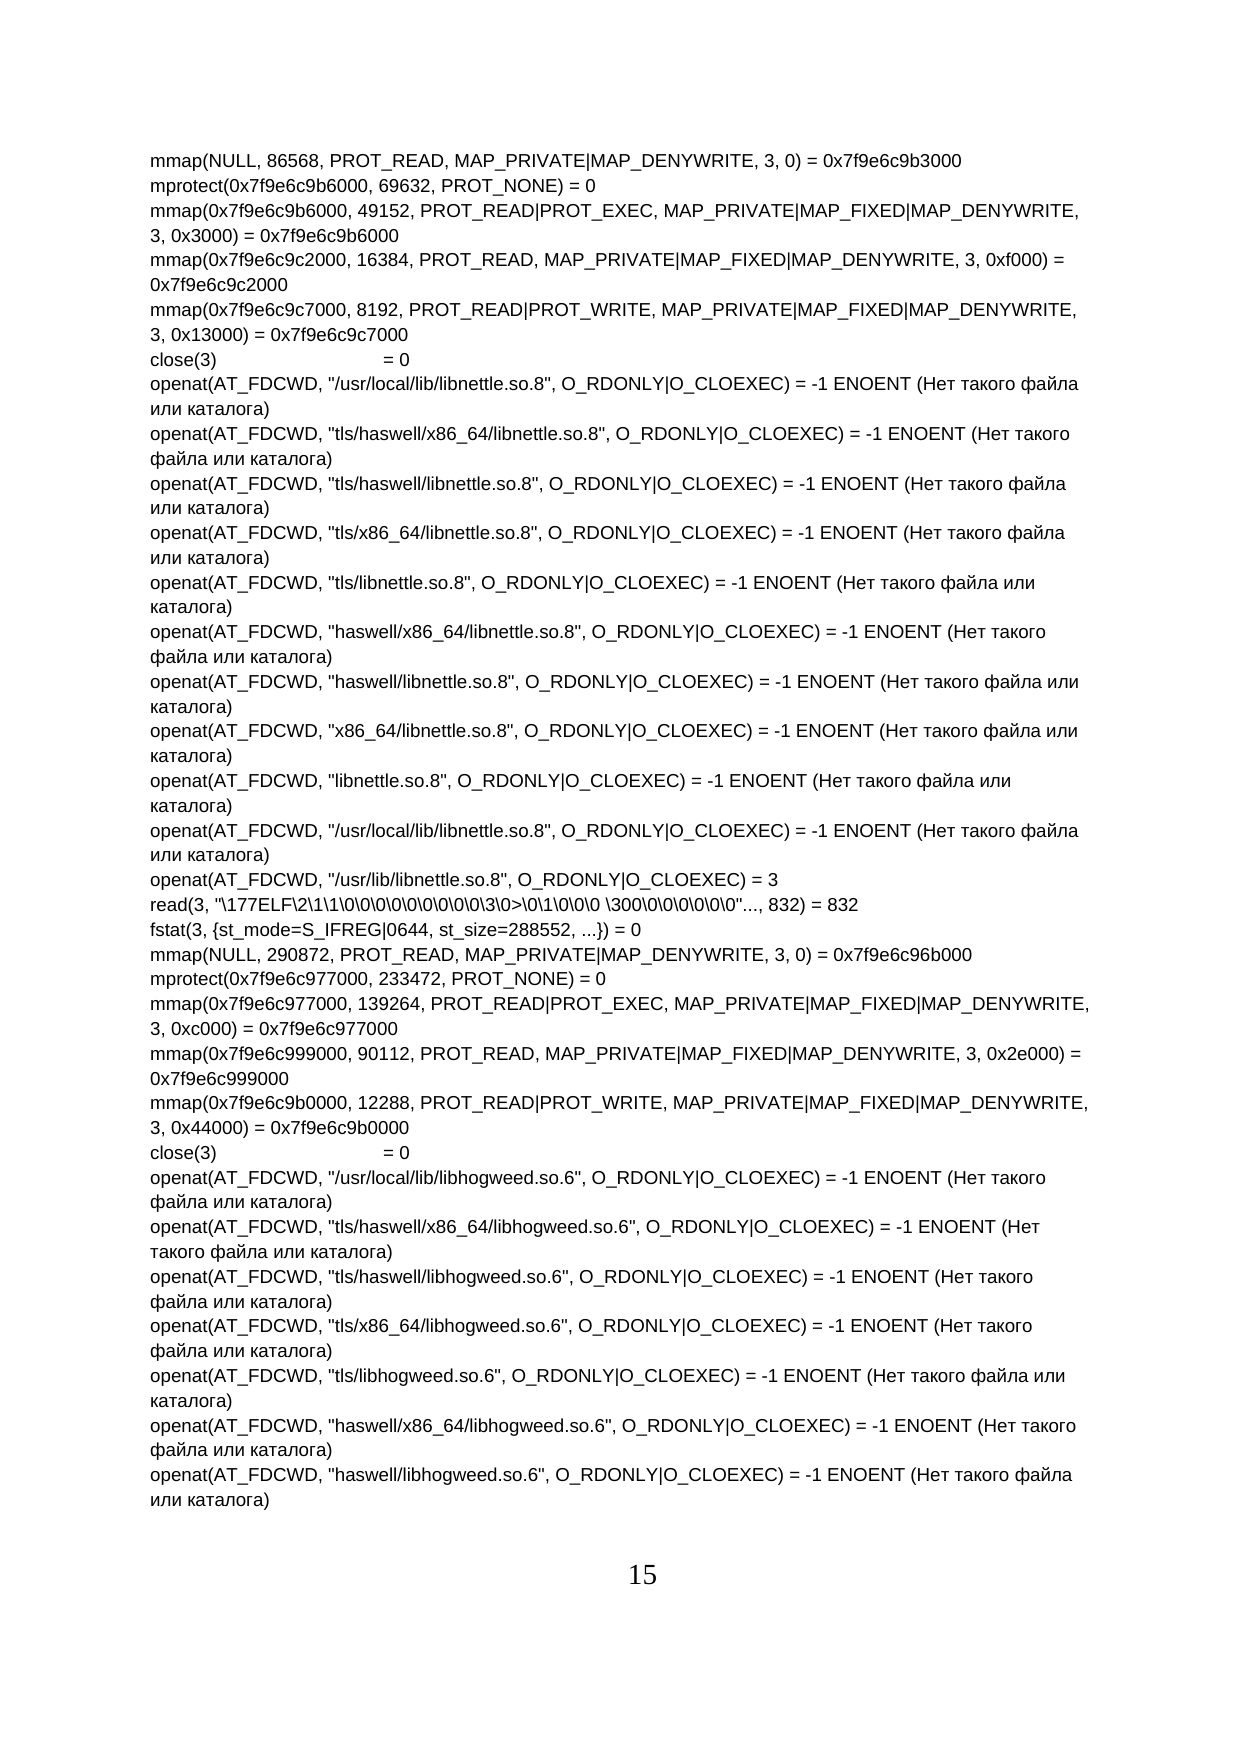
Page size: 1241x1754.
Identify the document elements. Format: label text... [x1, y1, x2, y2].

text openat(AT_FDCWD, "tls/haswell/x86_64/libhogweed.so.6", O_RDONLY|O_CLOEXEC) = -1 ENOENT (Нет такого файла или каталога) [150, 1216, 1091, 1262]
text openat(AT_FDCWD, "haswell/x86_64/libhogweed.so.6", O_RDONLY|O_CLOEXEC) = -1 ENOENT (Нет такого файла или каталога) [150, 1414, 1091, 1461]
text mmap(NULL, 290872, PROT_READ, MAP_PRIVATE|MAP_DENYWRITE, 3, 0) = 0x7f9e6c96b000 [150, 943, 1091, 965]
text mprotect(0x7f9e6c9b6000, 69632, PROT_NONE) = 0 [150, 175, 1091, 196]
text close(3) = 0 [150, 348, 1091, 370]
text openat(AT_FDCWD, "tls/libnettle.so.8", O_RDONLY|O_CLOEXEC) = -1 ENOENT (Нет такого файла или каталога) [150, 571, 1091, 618]
text mprotect(0x7f9e6c977000, 233472, PROT_NONE) = 0 [150, 968, 1091, 990]
text mmap(0x7f9e6c977000, 139264, PROT_READ|PROT_EXEC, MAP_PRIVATE|MAP_FIXED|MAP_DENYWRITE, 3, 0xc000) = 0x7f9e6c977000 [150, 993, 1091, 1039]
text openat(AT_FDCWD, "/usr/local/lib/libhogweed.so.6", O_RDONLY|O_CLOEXEC) = -1 ENOENT (Нет такого файла или каталога) [150, 1166, 1091, 1213]
text mmap(0x7f9e6c9b6000, 49152, PROT_READ|PROT_EXEC, MAP_PRIVATE|MAP_FIXED|MAP_DENYWRITE, 3, 0x3000) = 0x7f9e6c9b6000 [150, 199, 1091, 246]
text mmap(0x7f9e6c9b0000, 12288, PROT_READ|PROT_WRITE, MAP_PRIVATE|MAP_FIXED|MAP_DENYWRITE, 3, 0x44000) = 0x7f9e6c9b0000 [150, 1092, 1091, 1138]
text openat(AT_FDCWD, "x86_64/libnettle.so.8", O_RDONLY|O_CLOEXEC) = -1 ENOENT (Нет такого файла или каталога) [150, 720, 1091, 767]
text openat(AT_FDCWD, "tls/haswell/x86_64/libnettle.so.8", O_RDONLY|O_CLOEXEC) = -1 ENOENT (Нет такого файла или каталога) [150, 423, 1091, 469]
text openat(AT_FDCWD, "/usr/lib/libnettle.so.8", O_RDONLY|O_CLOEXEC) = 3 [150, 869, 1091, 891]
text mmap(0x7f9e6c9c7000, 8192, PROT_READ|PROT_WRITE, MAP_PRIVATE|MAP_FIXED|MAP_DENYWRITE, 3, 0x13000) = 0x7f9e6c9c7000 [150, 299, 1091, 345]
text openat(AT_FDCWD, "tls/haswell/libhogweed.so.6", O_RDONLY|O_CLOEXEC) = -1 ENOENT (Нет такого файла или каталога) [150, 1266, 1091, 1312]
text mmap(0x7f9e6c999000, 90112, PROT_READ, MAP_PRIVATE|MAP_FIXED|MAP_DENYWRITE, 3, 0x2e000) = 0x7f9e6c999000 [150, 1042, 1091, 1089]
text openat(AT_FDCWD, "tls/x86_64/libnettle.so.8", O_RDONLY|O_CLOEXEC) = -1 ENOENT (Нет такого файла или каталога) [150, 522, 1091, 568]
text mmap(NULL, 86568, PROT_READ, MAP_PRIVATE|MAP_DENYWRITE, 3, 0) = 0x7f9e6c9b3000 [150, 150, 1091, 172]
text openat(AT_FDCWD, "haswell/x86_64/libnettle.so.8", O_RDONLY|O_CLOEXEC) = -1 ENOENT (Нет такого файла или каталога) [150, 621, 1091, 667]
text close(3) = 0 [150, 1142, 1091, 1163]
text read(3, "\177ELF\2\1\1\0\0\0\0\0\0\0\0\0\3\0>\0\1\0\0\0 \300\0\0\0\0\0\0"..., 832) = 832 [150, 894, 1091, 915]
text openat(AT_FDCWD, "/usr/local/lib/libnettle.so.8", O_RDONLY|O_CLOEXEC) = -1 ENOENT (Нет такого файла или каталога) [150, 373, 1091, 419]
text mmap(0x7f9e6c9c2000, 16384, PROT_READ, MAP_PRIVATE|MAP_FIXED|MAP_DENYWRITE, 3, 0xf000) = 0x7f9e6c9c2000 [150, 249, 1091, 296]
text openat(AT_FDCWD, "haswell/libhogweed.so.6", O_RDONLY|O_CLOEXEC) = -1 ENOENT (Нет такого файла или каталога) [150, 1464, 1091, 1510]
text fstat(3, {st_mode=S_IFREG|0644, st_size=288552, ...}) = 0 [150, 918, 1091, 940]
text openat(AT_FDCWD, "tls/x86_64/libhogweed.so.6", O_RDONLY|O_CLOEXEC) = -1 ENOENT (Нет такого файла или каталога) [150, 1315, 1091, 1362]
text openat(AT_FDCWD, "tls/haswell/libnettle.so.8", O_RDONLY|O_CLOEXEC) = -1 ENOENT (Нет такого файла или каталога) [150, 472, 1091, 519]
text openat(AT_FDCWD, "tls/libhogweed.so.6", O_RDONLY|O_CLOEXEC) = -1 ENOENT (Нет такого файла или каталога) [150, 1365, 1091, 1411]
text openat(AT_FDCWD, "haswell/libnettle.so.8", O_RDONLY|O_CLOEXEC) = -1 ENOENT (Нет такого файла или каталога) [150, 671, 1091, 717]
text openat(AT_FDCWD, "libnettle.so.8", O_RDONLY|O_CLOEXEC) = -1 ENOENT (Нет такого файла или каталога) [150, 770, 1091, 816]
text openat(AT_FDCWD, "/usr/local/lib/libnettle.so.8", O_RDONLY|O_CLOEXEC) = -1 ENOENT (Нет такого файла или каталога) [150, 819, 1091, 866]
